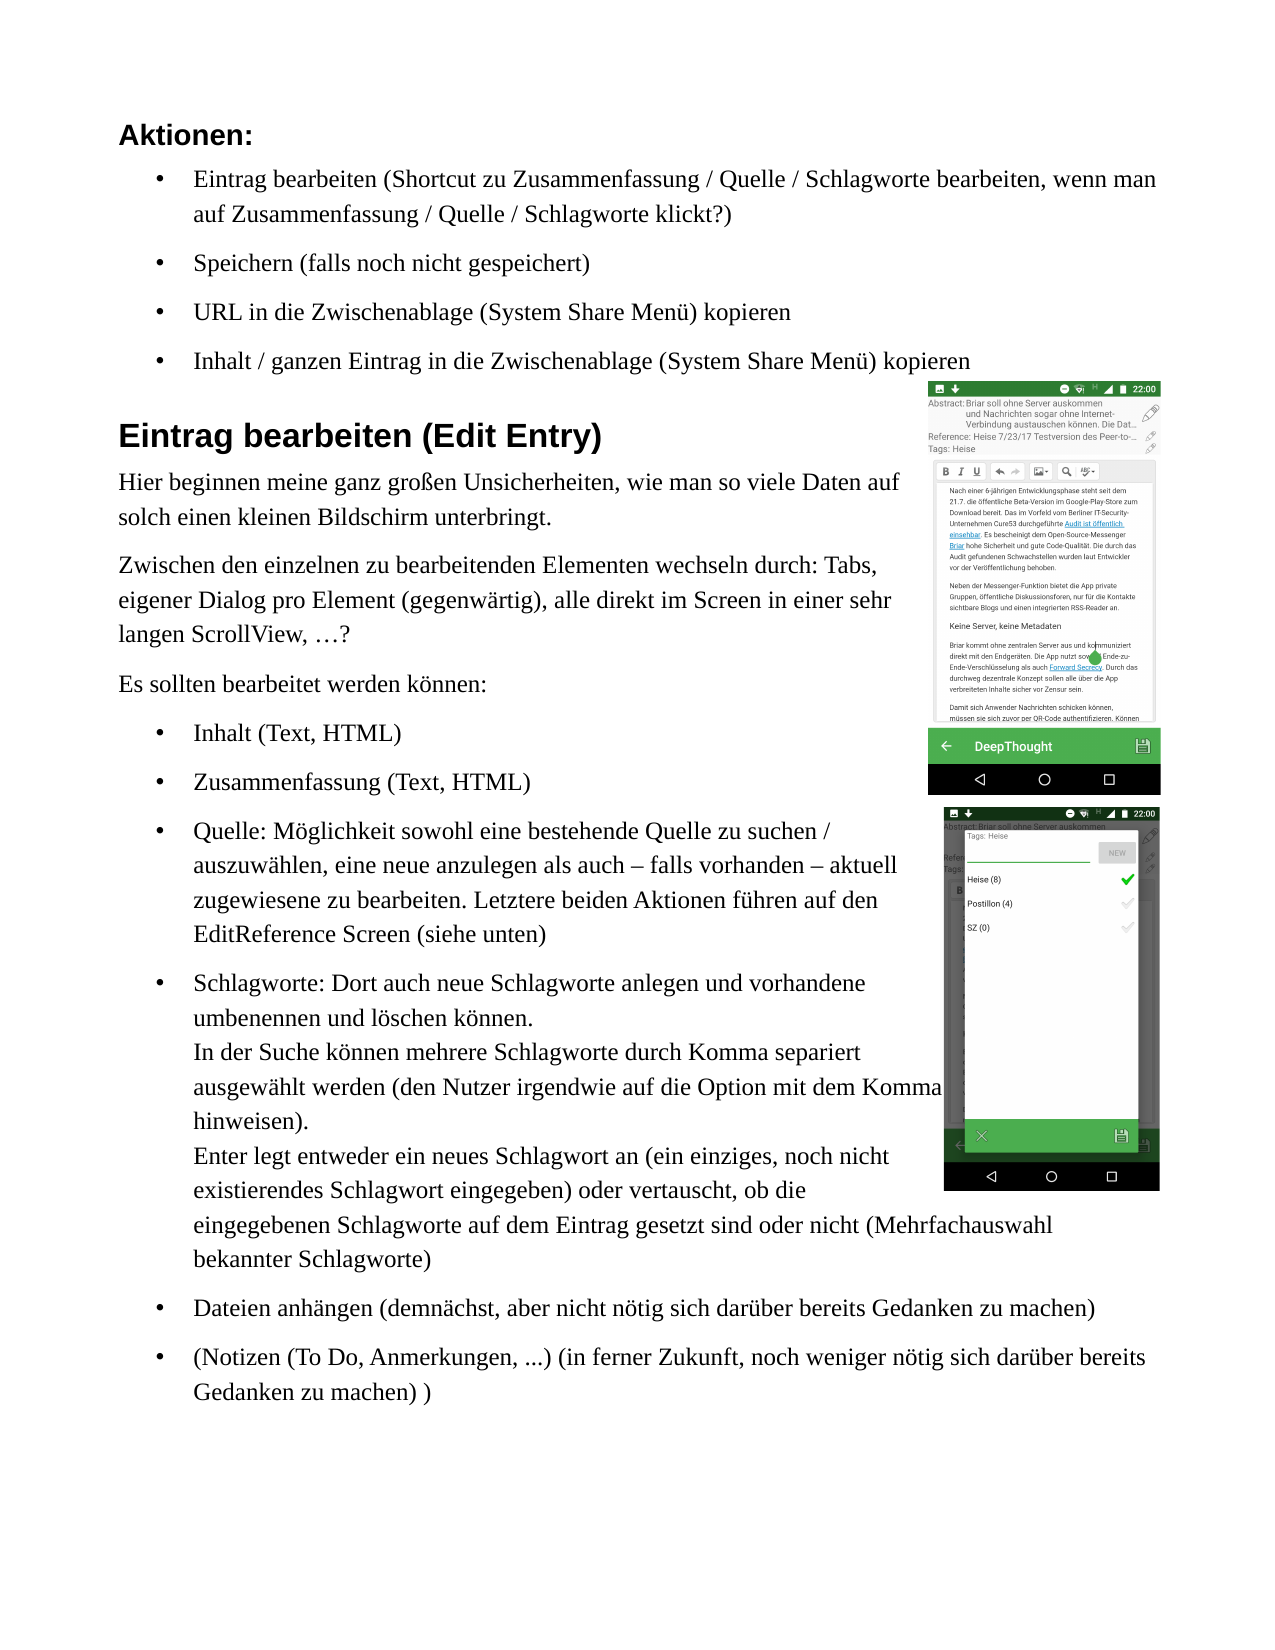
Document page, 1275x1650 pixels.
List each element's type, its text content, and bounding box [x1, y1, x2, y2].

list URL in die Zwischenablage (System Share Menü) kopieren [156, 297, 1157, 326]
list Dateien anhängen (demnächst, aber nicht nötig sich darüber bereits Gedanken zu machen) [156, 1293, 1157, 1322]
list Zusammenfassung (Text, HTML) [156, 767, 1157, 796]
picture [928, 381, 1161, 795]
text Es sollten bearbeitet werden können: [118, 669, 928, 697]
list Schlagworte: Dort auch neue Schlagworte anlegen und vorhandene umbenennen und löschen können. In der Suche können mehrere Schlagworte durch Komma separiert ausgewählt werden (den Nutzer irgendwie auf die Option mit dem Komma hinweisen). Enter legt entweder ein neues Schlagwort an (ein einziges, noch nicht existierendes Schlagwort eingegeben) oder vertauscht, ob die eingegebenen Schlagworte auf dem Eintrag gesetzt sind oder nicht (Mehrfachauswahl bekannter Schlagworte) [156, 968, 1157, 1273]
list Eintrag bearbeiten (Shortcut zu Zusammenfassung / Quelle / Schlagworte bearbeiten, wenn man auf Zusammenfassung / Quelle / Schlagworte klickt?) [156, 164, 1157, 228]
text Hier beginnen meine ganz großen Unsicherheiten, wie man so viele Daten auf solch einen kleinen Bildschirm unterbringt. [118, 467, 928, 530]
list Speichern (falls noch nicht gespeichert) [156, 248, 1157, 277]
subtitle Eintrag bearbeiten (Edit Entry) [118, 416, 928, 454]
list (Notizen (To Do, Anmerkungen, ...) (in ferner Zukunft, noch weniger nötig sich darüber bereits Gedanken zu machen) ) [156, 1342, 1157, 1406]
text Zwischen den einzelnen zu bearbeitenden Elementen wechseln durch: Tabs, eigener Dialog pro Element (gegenwärtig), alle direkt im Screen in einer sehr langen ScrollView, …? [118, 551, 928, 648]
list Inhalt (Text, HTML) [156, 718, 928, 746]
list Quelle: Möglichkeit sowohl eine bestehende Quelle zu suchen / auszuwählen, eine neue anzulegen als auch – falls vorhanden – aktuell zugewiesene zu bearbeiten. Letztere beiden Aktionen führen auf den EditReference Screen (siehe unten) [156, 816, 943, 948]
picture [943, 807, 1160, 1191]
list Inhalt / ganzen Eintrag in die Zwischenablage (System Share Menü) kopieren [156, 346, 1157, 375]
subtitle Aktionen: [118, 118, 1157, 152]
